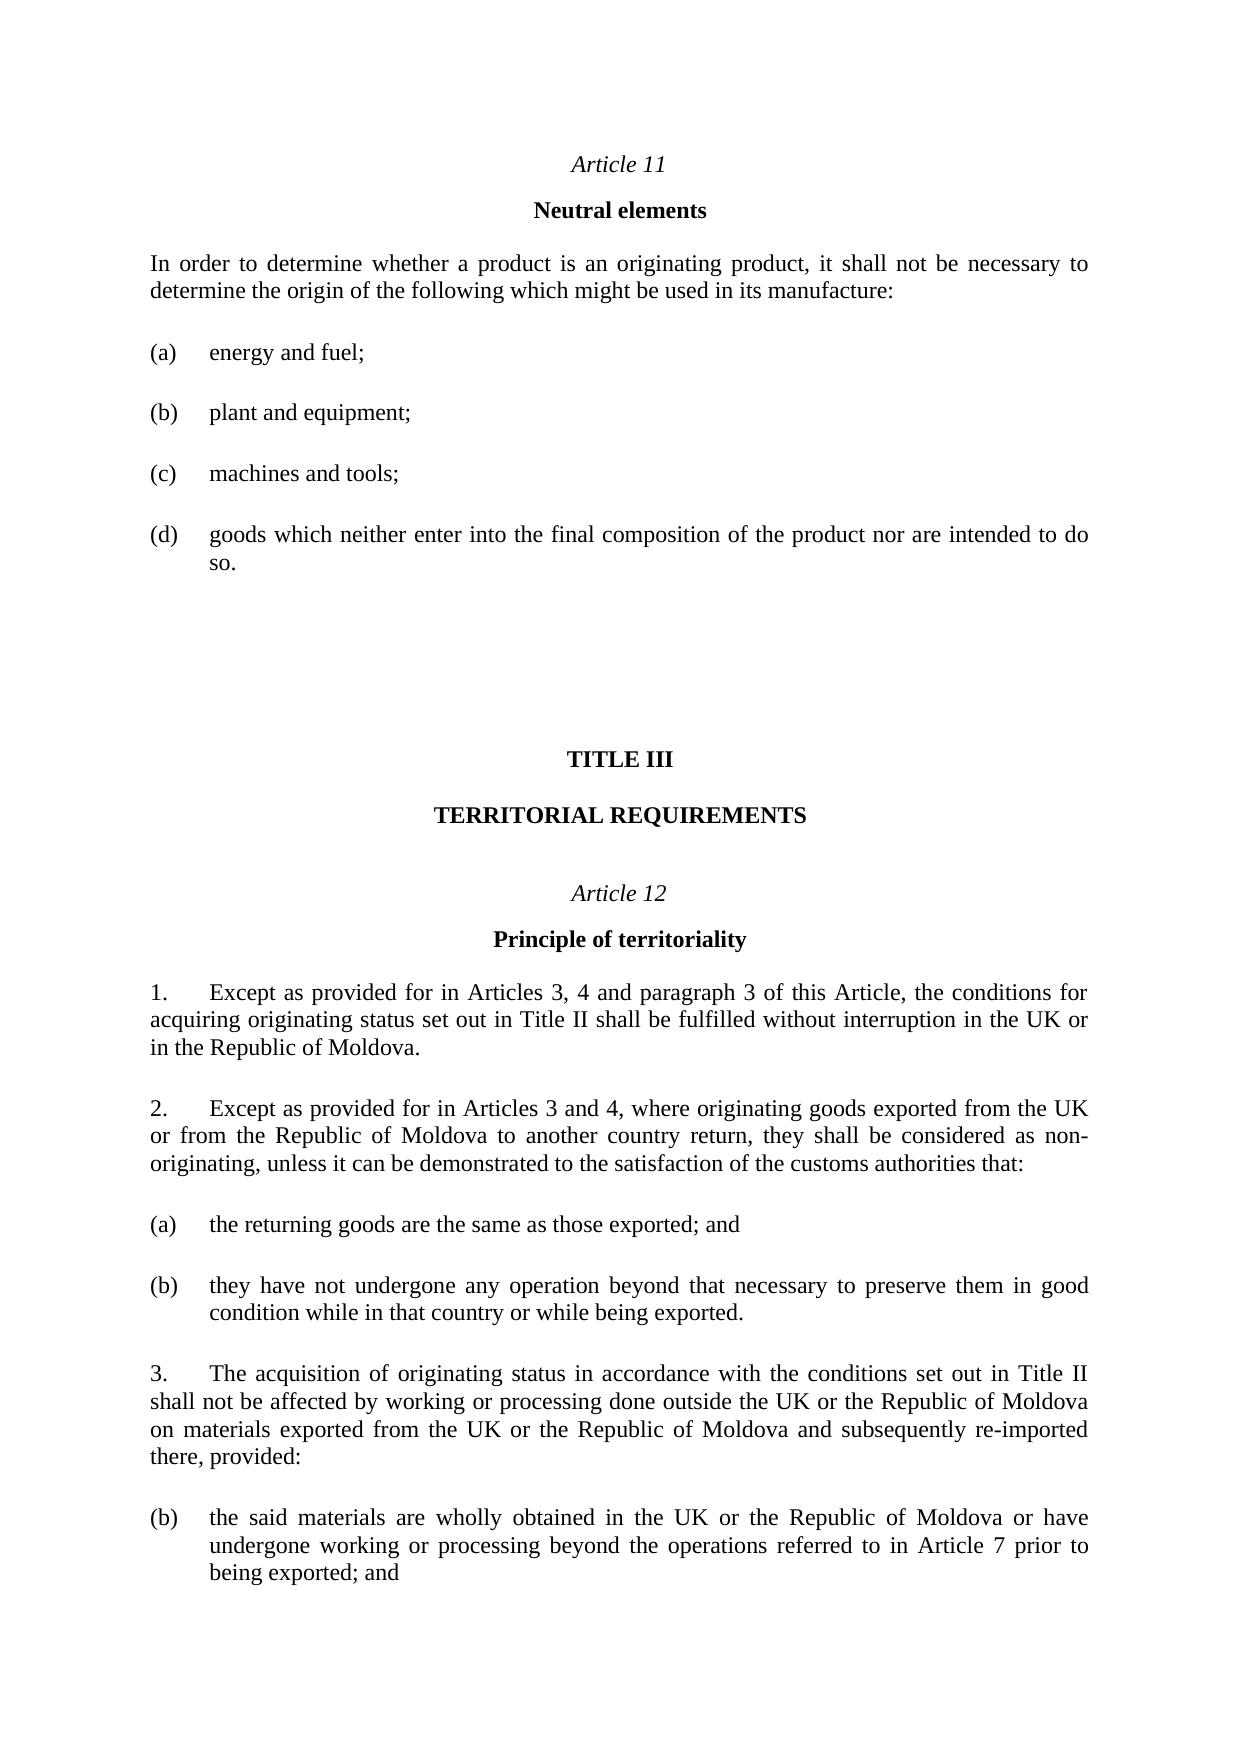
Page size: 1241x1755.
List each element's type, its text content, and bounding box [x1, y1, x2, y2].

text TITLE III [150, 745, 1090, 772]
list goods which neither enter into the final composition of the product nor are intended to do so. [150, 520, 1090, 576]
text Article 11 [150, 150, 1090, 178]
text In order to determine whether a product is an originating product, it shall not be necessary to determine the origin of the following which might be used in its manufacture: [150, 249, 1090, 304]
list energy and fuel; [150, 337, 1090, 365]
list Except as provided for in Articles 3, 4 and paragraph 3 of this Article, the conditions for acquiring originating status set out in Title II shall be fulfilled without interruption in the UK or in the Republic of Moldova. [150, 978, 1090, 1060]
text Principle of territoriality [150, 925, 1090, 953]
text Article 12 [150, 879, 1090, 906]
list The acquisition of originating status in accordance with the conditions set out in Title II shall not be affected by working or processing done outside the UK or the Republic of Moldova on materials exported from the UK or the Republic of Moldova and subsequently re-imported there, provided: [150, 1359, 1090, 1470]
list they have not undergone any operation beyond that necessary to preserve them in good condition while in that country or while being exported. [150, 1271, 1090, 1326]
text TERRITORIAL REQUIREMENTS [150, 801, 1090, 829]
list Except as provided for in Articles 3 and 4, where originating goods exported from the UK or from the Republic of Moldova to another country return, they shall be considered as non-originating, unless it can be demonstrated to the satisfaction of the customs authorities that: [150, 1094, 1090, 1177]
list machines and tools; [150, 459, 1090, 487]
list plant and equipment; [150, 398, 1090, 426]
list the returning goods are the same as those exported; and [150, 1210, 1090, 1237]
list the said materials are wholly obtained in the UK or the Republic of Moldova or have undergone working or processing beyond the operations referred to in Article 7 prior to being exported; and [150, 1503, 1090, 1586]
text Neutral elements [150, 196, 1090, 224]
